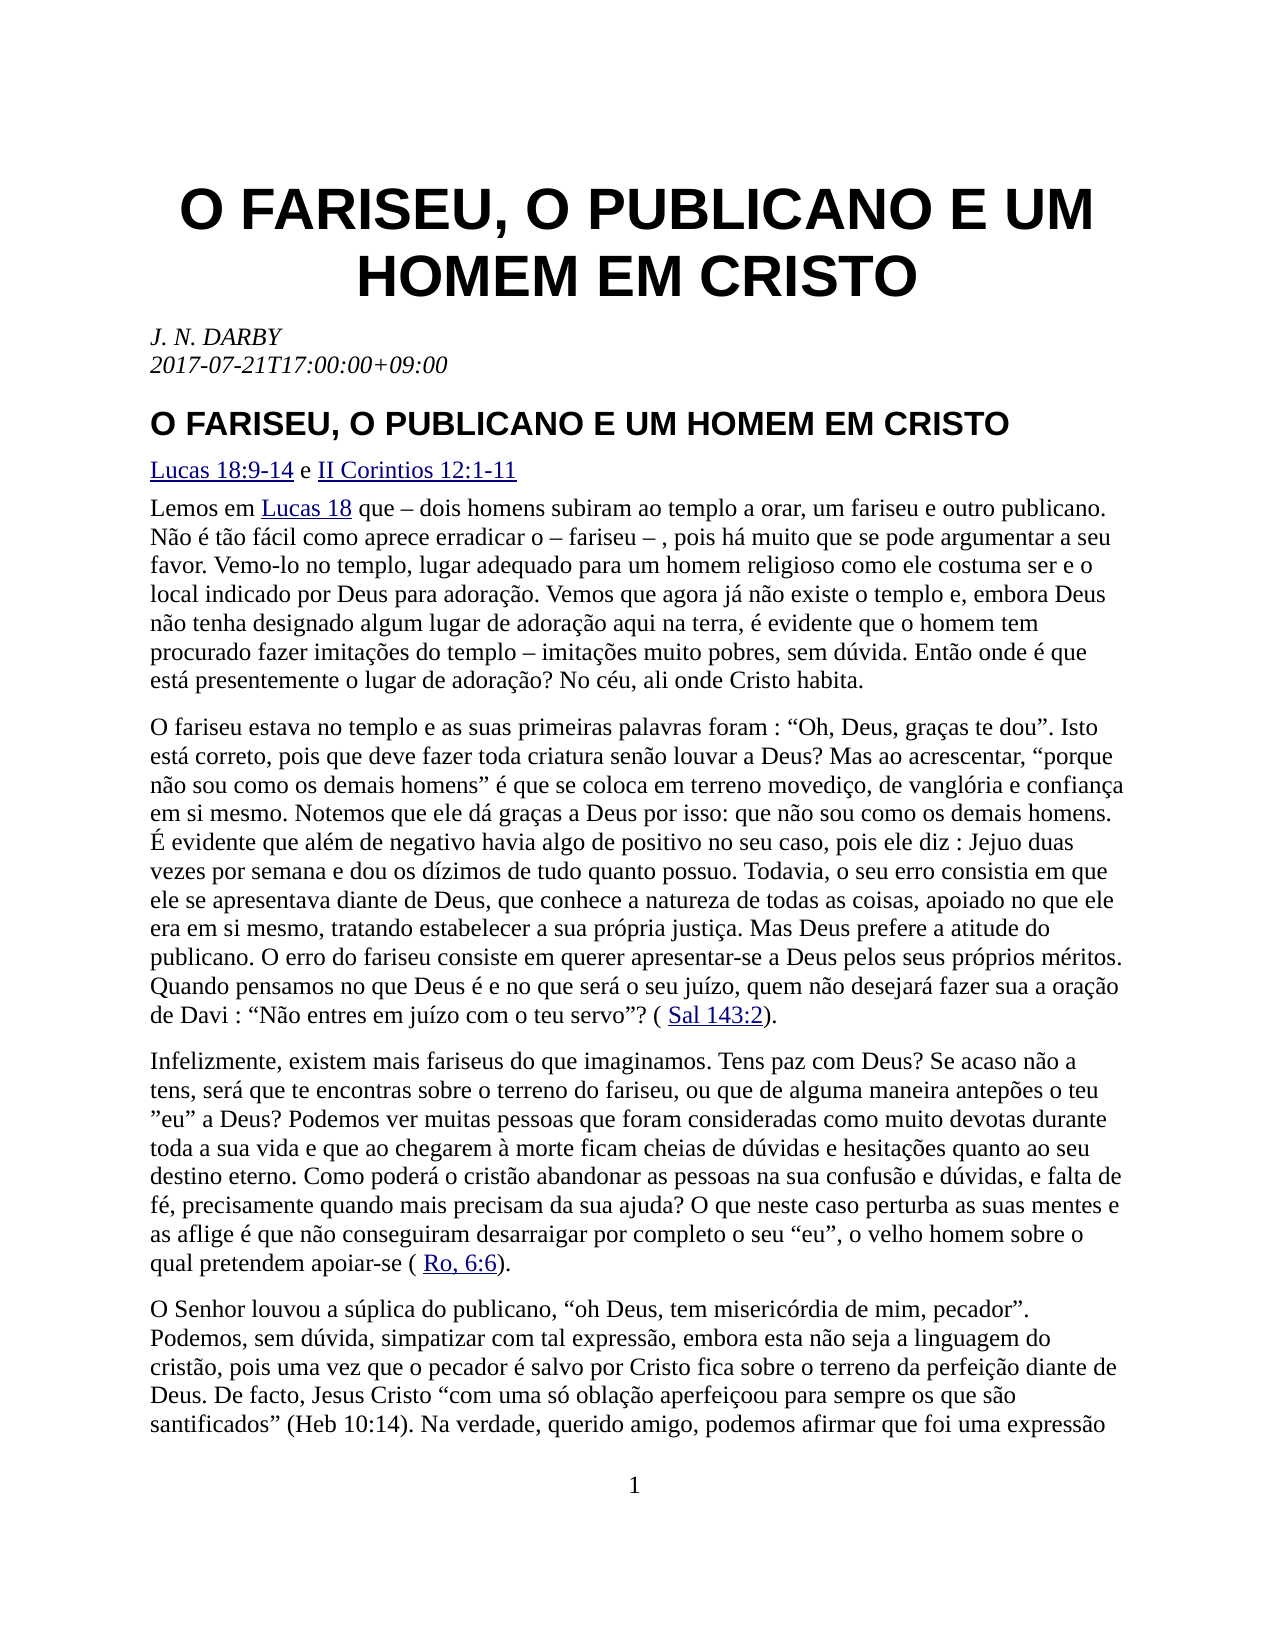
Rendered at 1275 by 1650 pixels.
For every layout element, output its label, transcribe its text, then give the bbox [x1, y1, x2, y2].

text O fariseu estava no templo e as suas primeiras palavras foram : “Oh, Deus, graças te dou”. Isto está correto, pois que deve fazer toda criatura senão louvar a Deus? Mas ao acrescentar, “porque não sou como os demais homens” é que se coloca em terreno movediço, de vanglória e confiança em si mesmo. Notemos que ele dá graças a Deus por isso: que não sou como os demais homens. É evidente que além de negativo havia algo de positivo no seu caso, pois ele diz : Jejuo duas vezes por semana e dou os dízimos de tudo quanto possuo. Todavia, o seu erro consistia em que ele se apresentava diante de Deus, que conhece a natureza de todas as coisas, apoiado no que ele era em si mesmo, tratando estabelecer a sua própria justiça. Mas Deus prefere a atitude do publicano. O erro do fariseu consiste em querer apresentar-se a Deus pelos seus próprios méritos. Quando pensamos no que Deus é e no que será o seu juízo, quem não desejará fazer sua a oração de Davi : “Não entres em juízo com o teu servo”? ( Sal 143:2). [150, 712, 1125, 1028]
text 2017-07-21T17:00:00+09:00 [150, 350, 1125, 379]
text Lemos em Lucas 18 que – dois homens subiram ao templo a orar, um fariseu e outro publicano. Não é tão fácil como aprece erradicar o – fariseu – , pois há muito que se pode argumentar a seu favor. Vemo-lo no templo, lugar adequado para um homem religioso como ele costuma ser e o local indicado por Deus para adoração. Vemos que agora já não existe o templo e, embora Deus não tenha designado algum lugar de adoração aqui na terra, é evidente que o homem tem procurado fazer imitações do templo – imitações muito pobres, sem dúvida. Então onde é que está presentemente o lugar de adoração? No céu, ali onde Cristo habita. [150, 493, 1125, 694]
text Infelizmente, existem mais fariseus do que imaginamos. Tens paz com Deus? Se acaso não a tens, será que te encontras sobre o terreno do fariseu, ou que de alguma maneira antepões o teu ”eu” a Deus? Podemos ver muitas pessoas que foram consideradas como muito devotas durante toda a sua vida e que ao chegarem à morte ficam cheias de dúvidas e hesitações quanto ao seu destino eterno. Como poderá o cristão abandonar as pessoas na sua confusão e dúvidas, e falta de fé, precisamente quando mais precisam da sua ajuda? O que neste caso perturba as suas mentes e as aflige é que não conseguiram desarraigar por completo o seu “eu”, o velho homem sobre o qual pretendem apoiar-se ( Ro, 6:6). [150, 1046, 1125, 1276]
text J. N. DARBY [150, 322, 1125, 350]
text O Senhor louvou a súplica do publicano, “oh Deus, tem misericórdia de mim, pecador”. Podemos, sem dúvida, simpatizar com tal expressão, embora esta não seja a linguagem do cristão, pois uma vez que o pecador é salvo por Cristo fica sobre o terreno da perfeição diante de Deus. De facto, Jesus Cristo “com uma só oblação aperfeiçoou para sempre os que são santificados” (Heb 10:14). Na verdade, querido amigo, podemos afirmar que foi uma expressão [150, 1294, 1125, 1438]
subtitle O FARISEU, O PUBLICANO E UM HOMEM EM CRISTO [150, 404, 1125, 443]
title O FARISEU, O PUBLICANO E UM HOMEM EM CRISTO [150, 175, 1125, 309]
text Lucas 18:9-14 e II Corintios 12:1-11 [150, 455, 1125, 484]
